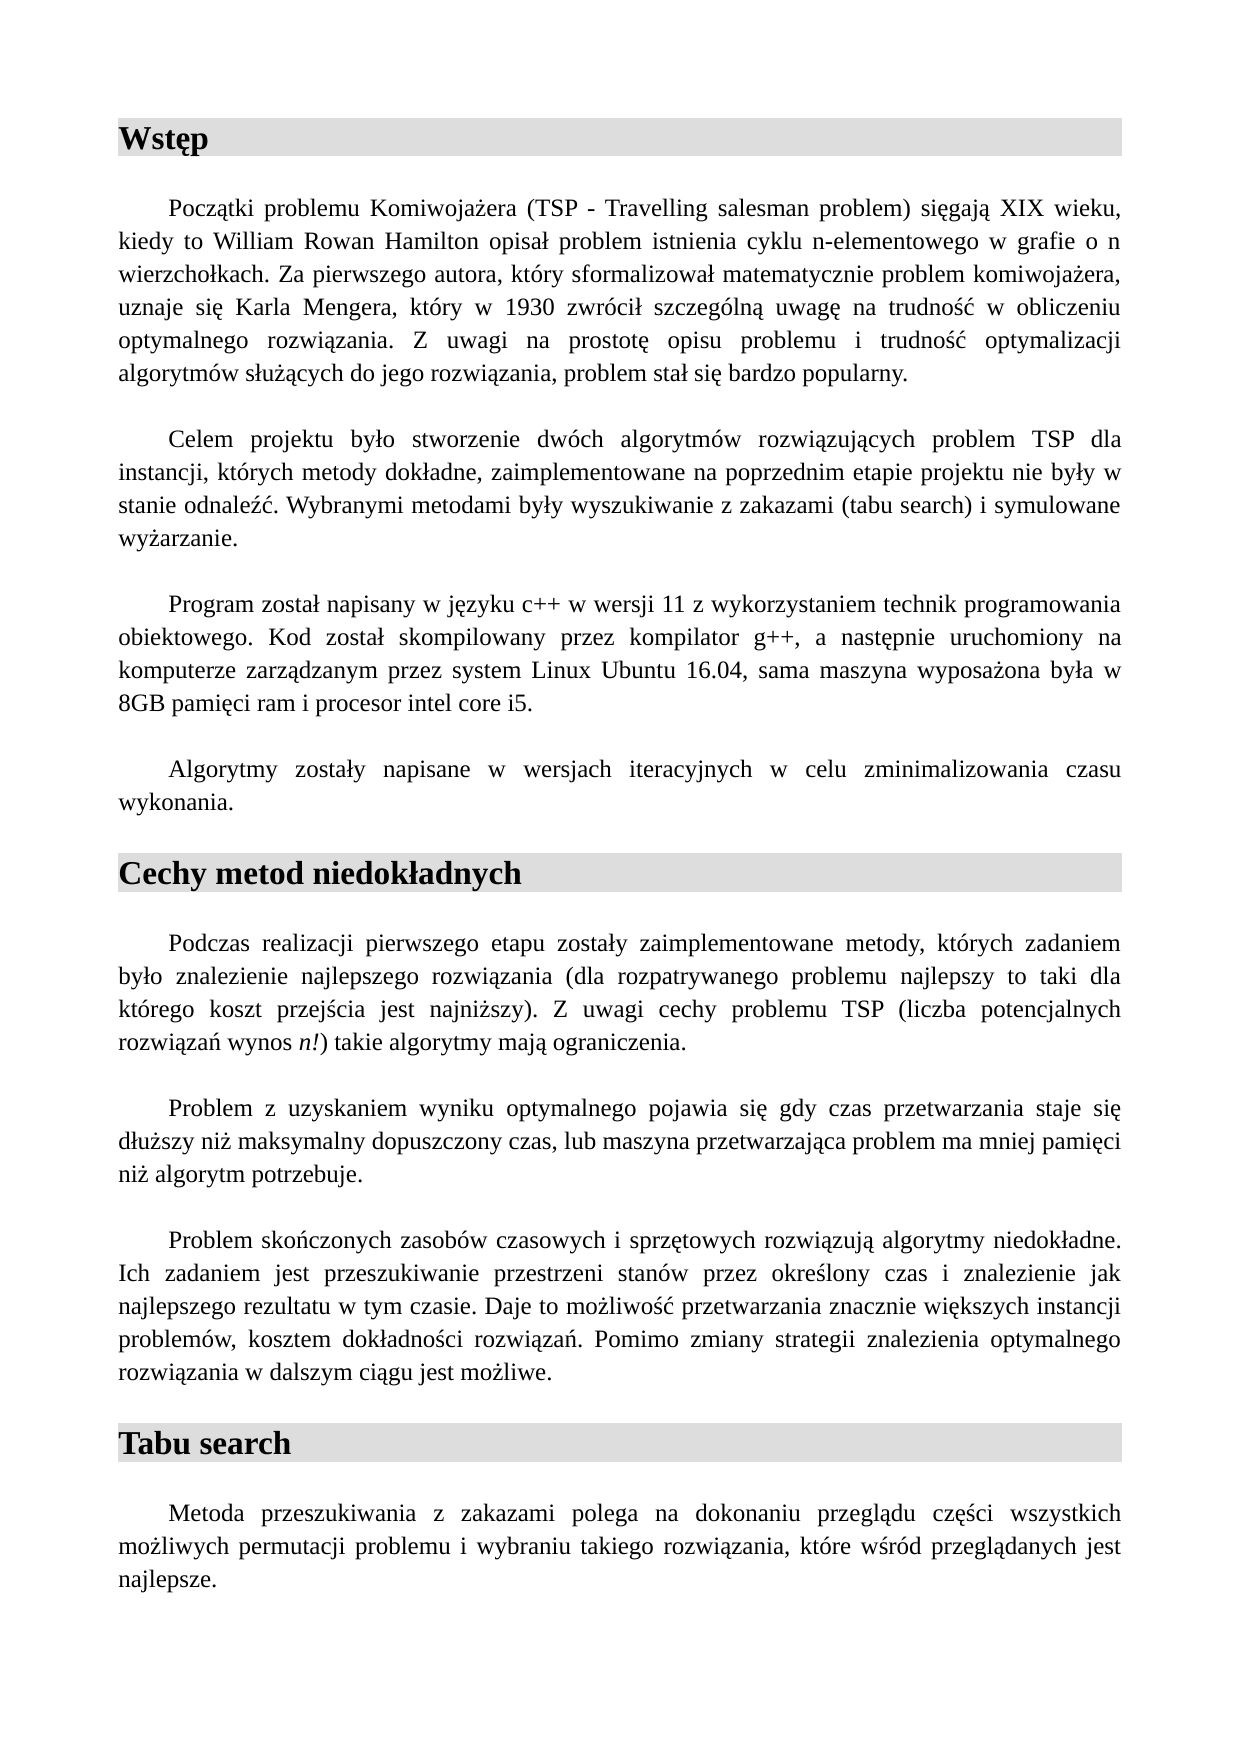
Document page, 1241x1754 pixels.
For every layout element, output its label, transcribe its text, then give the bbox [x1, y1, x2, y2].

text Problem skończonych zasobów czasowych i sprzętowych rozwiązują algorytmy niedokładne. Ich zadaniem jest przeszukiwanie przestrzeni stanów przez określony czas i znalezienie jak najlepszego rezultatu w tym czasie. Daje to możliwość przetwarzania znacznie większych instancji problemów, kosztem dokładności rozwiązań. Pomimo zmiany strategii znalezienia optymalnego rozwiązania w dalszym ciągu jest możliwe. [118, 1225, 1122, 1386]
text Algorytmy zostały napisane w wersjach iteracyjnych w celu zminimalizowania czasu wykonania. [118, 754, 1122, 816]
text Podczas realizacji pierwszego etapu zostały zaimplementowane metody, których zadaniem było znalezienie najlepszego rozwiązania (dla rozpatrywanego problemu najlepszy to taki dla którego koszt przejścia jest najniższy). Z uwagi cechy problemu TSP (liczba potencjalnych rozwiązań wynos n!) takie algorytmy mają ograniczenia. [118, 928, 1122, 1056]
table_header Wstęp [118, 156, 1122, 160]
text Początki problemu Komiwojażera (TSP - Travelling salesman problem) sięgają XIX wieku, kiedy to William Rowan Hamilton opisał problem istnienia cyklu n-elementowego w grafie o n wierzchołkach. Za pierwszego autora, który sformalizował matematycznie problem komiwojażera, uznaje się Karla Mengera, który w 1930 zwrócił szczególną uwagę na trudność w obliczeniu optymalnego rozwiązania. Z uwagi na prostotę opisu problemu i trudność optymalizacji algorytmów służących do jego rozwiązania, problem stał się bardzo popularny. [118, 193, 1122, 387]
text Problem z uzyskaniem wyniku optymalnego pojawia się gdy czas przetwarzania staje się dłuższy niż maksymalny dopuszczony czas, lub maszyna przetwarzająca problem ma mniej pamięci niż algorytm potrzebuje. [118, 1093, 1122, 1188]
text Program został napisany w języku c++ w wersji 11 z wykorzystaniem technik programowania obiektowego. Kod został skompilowany przez kompilator g++, a następnie uruchomiony na komputerze zarządzanym przez system Linux Ubuntu 16.04, sama maszyna wyposażona była w 8GB pamięci ram i procesor intel core i5. [118, 589, 1122, 717]
text Metoda przeszukiwania z zakazami polega na dokonaniu przeglądu części wszystkich możliwych permutacji problemu i wybraniu takiego rozwiązania, które wśród przeglądanych jest najlepsze. [118, 1498, 1122, 1593]
text Celem projektu było stworzenie dwóch algorytmów rozwiązujących problem TSP dla instancji, których metody dokładne, zaimplementowane na poprzednim etapie projektu nie były w stanie odnaleźć. Wybranymi metodami były wyszukiwanie z zakazami (tabu search) i symulowane wyżarzanie. [118, 424, 1122, 552]
